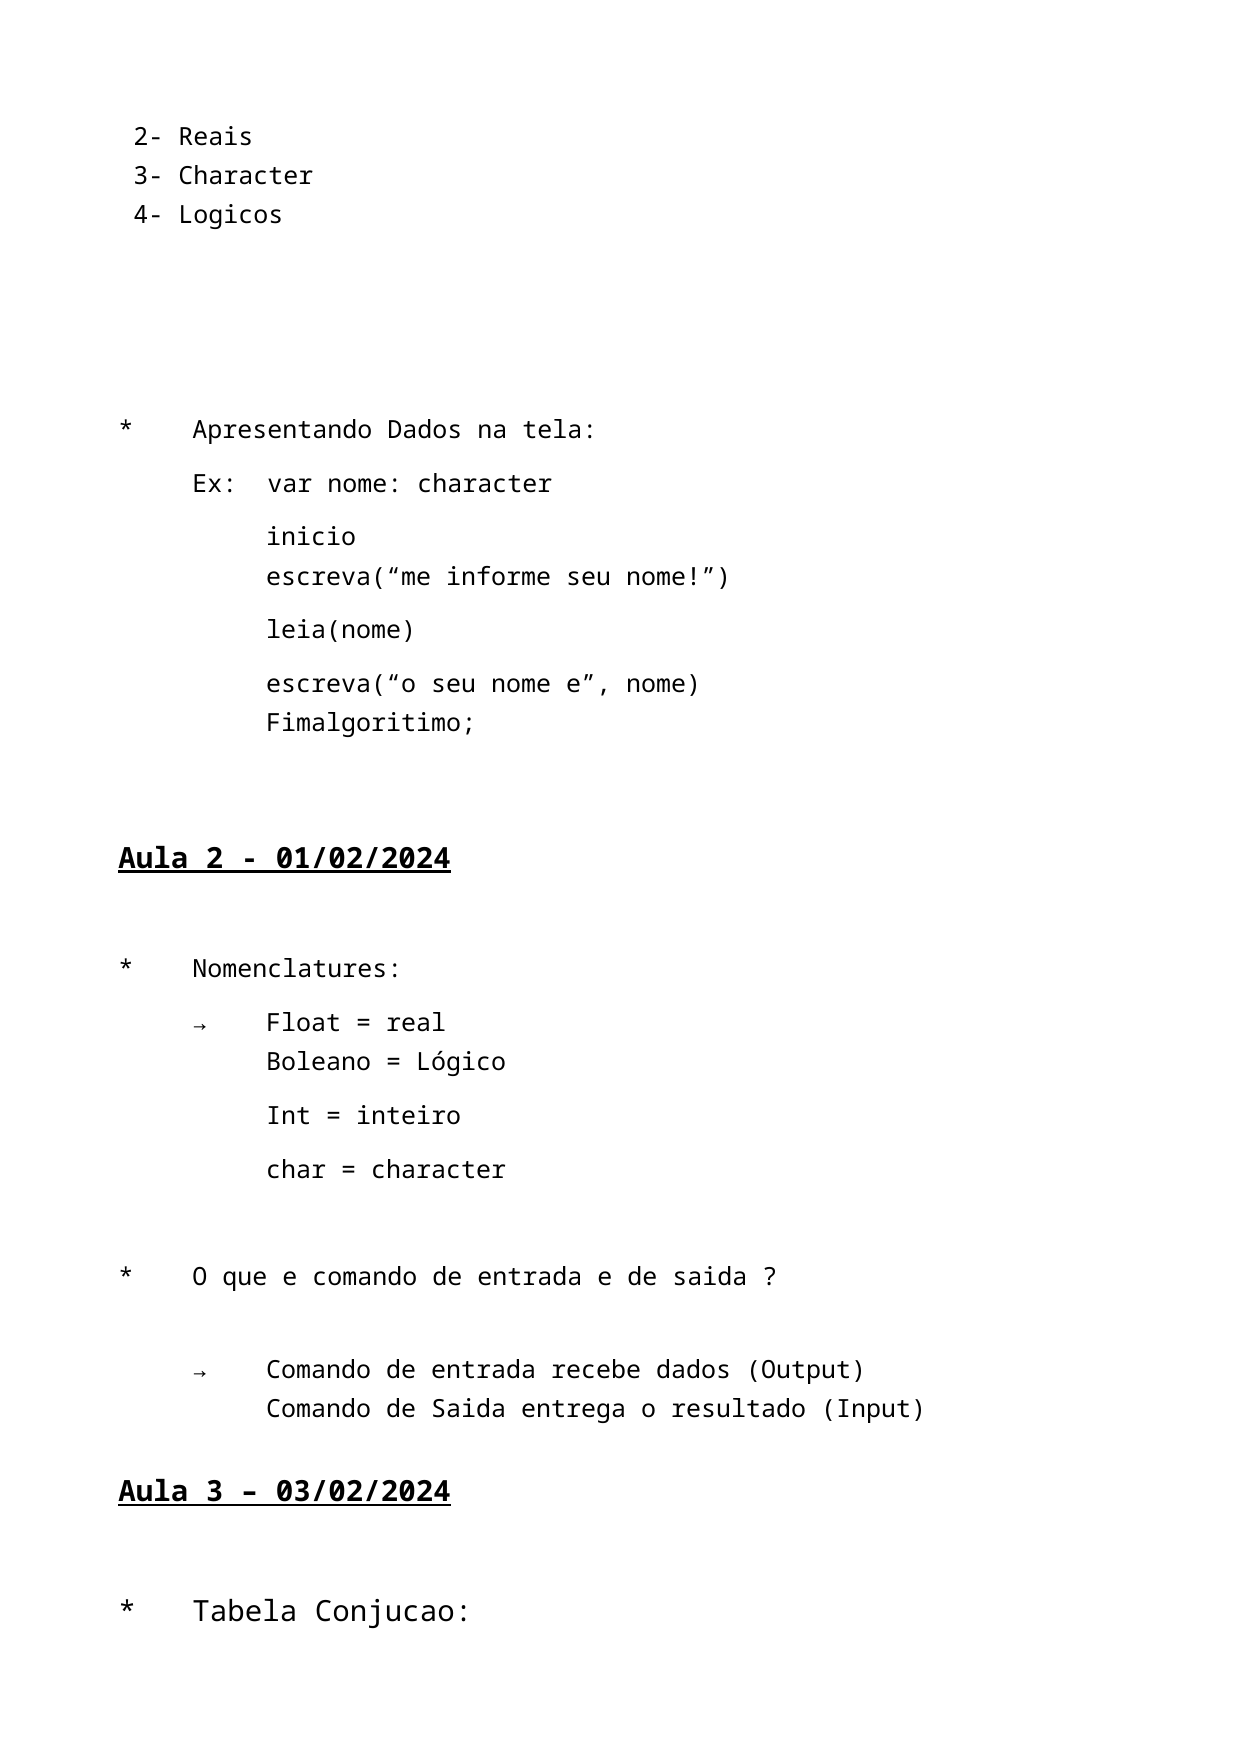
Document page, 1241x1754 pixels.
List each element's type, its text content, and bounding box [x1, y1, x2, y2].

text 2- Reais 3- Character 4- Logicos [118, 118, 1122, 231]
text Aula 2 - 01/02/2024 [118, 837, 1122, 877]
text → Comando de entrada recebe dados (Output) Comando de Saida entrega o resultado (Input) Aula 3 – 03/02/2024 [118, 1352, 1122, 1510]
text Ex: var nome: character [118, 465, 1122, 499]
text → Float = real Boleano = Lógico [118, 1004, 1122, 1078]
text * O que e comando de entrada e de saida ? [118, 1259, 1122, 1332]
text inicio escreva(“me informe seu nome!”) [118, 519, 1122, 592]
text * Apresentando Dados na tela: [118, 411, 1122, 446]
text * Tabela Conjucao: [118, 1590, 1122, 1630]
text escreva(“o seu nome e”, nome) Fimalgoritimo; [118, 666, 1122, 817]
text char = character [118, 1151, 1122, 1185]
text leia(nome) [118, 612, 1122, 646]
text Int = inteiro [118, 1097, 1122, 1132]
text * Nomenclatures: [118, 951, 1122, 985]
